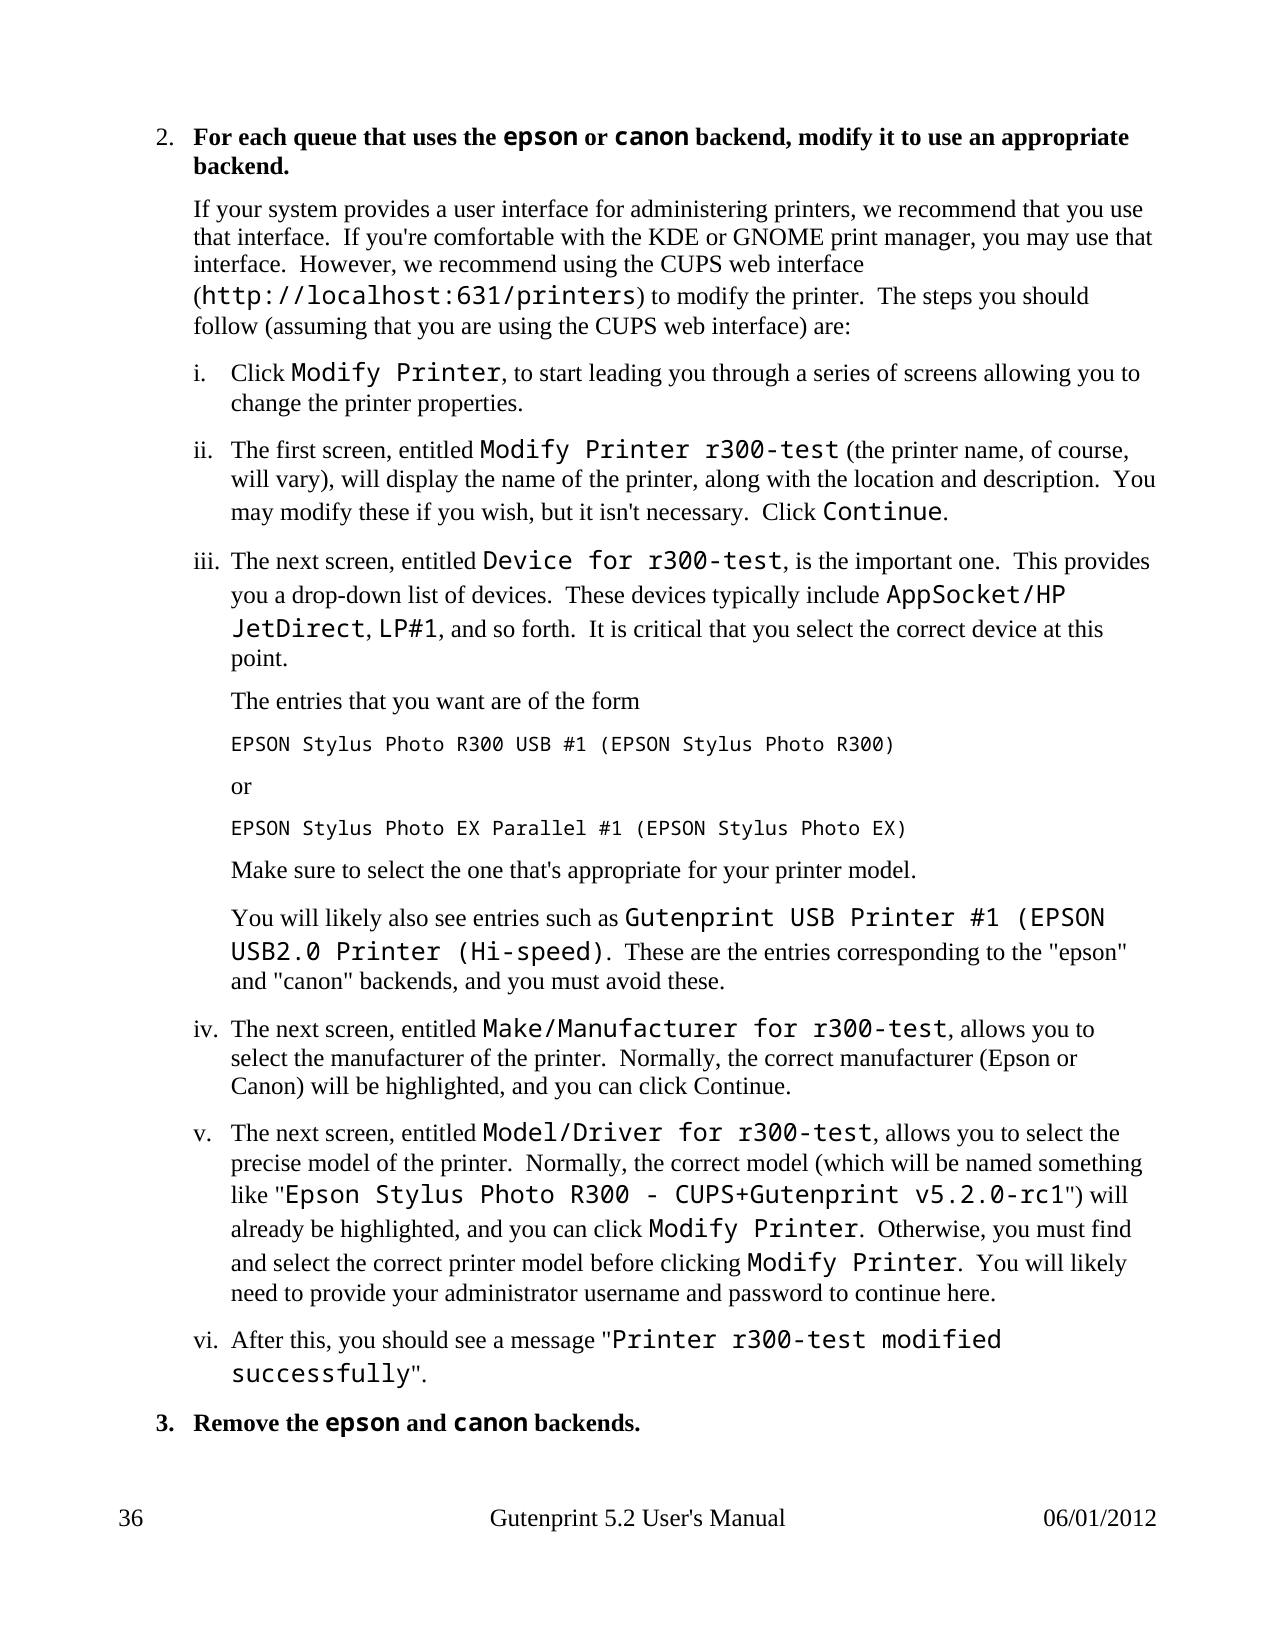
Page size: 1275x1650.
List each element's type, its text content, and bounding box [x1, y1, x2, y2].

list Remove the epson and canon backends. [156, 1404, 1157, 1438]
list The next screen, entitled Make/Manufacturer for r300-test, allows you to select the manufacturer of the printer. Normally, the correct manufacturer (Epson or Canon) will be highlighted, and you can click Continue. [193, 1010, 1157, 1100]
list For each queue that uses the epson or canon backend, modify it to use an appropriate backend. [156, 118, 1157, 180]
list EPSON Stylus Photo R300 USB #1 (EPSON Stylus Photo R300) [193, 730, 1157, 757]
list You will likely also see entries such as Gutenprint USB Printer #1 (EPSON USB2.0 Printer (Hi-speed). These are the entries corresponding to the "epson" and "canon" backends, and you must avoid these. [193, 899, 1157, 995]
list The next screen, entitled Device for r300-test, is the important one. This provides you a drop-down list of devices. These devices typically include AppSocket/HP JetDirect, LP#1, and so forth. It is critical that you select the correct device at this point. [193, 542, 1157, 672]
list The first screen, entitled Modify Printer r300-test (the printer name, of course, will vary), will display the name of the printer, along with the location and description. You may modify these if you wish, but it isn't necessary. Click Continue. [193, 432, 1157, 527]
list The next screen, entitled Model/Driver for r300-test, allows you to select the precise model of the printer. Normally, the correct model (which will be named something like "Epson Stylus Photo R300 - CUPS+Gutenprint v5.2.0-rc1") will already be highlighted, and you can click Modify Printer. Otherwise, you must find and select the correct printer model before clicking Modify Printer. You will likely need to provide your administrator username and password to continue here. [193, 1115, 1157, 1306]
list The entries that you want are of the form [193, 687, 1157, 715]
list After this, you should see a message "Printer r300-test modified successfully". [193, 1321, 1157, 1389]
list or [193, 772, 1157, 800]
list Click Modify Printer, to start leading you through a series of screens allowing you to change the printer properties. [193, 355, 1157, 417]
list Make sure to select the one that's appropriate for your printer model. [193, 857, 1157, 884]
list If your system provides a user interface for administering printers, we recommend that you use that interface. If you're comfortable with the KDE or GNOME print manager, you may use that interface. However, we recommend using the CUPS web interface (http://localhost:631/printers) to modify the printer. The steps you should follow (assuming that you are using the CUPS web interface) are: [156, 195, 1157, 340]
list EPSON Stylus Photo EX Parallel #1 (EPSON Stylus Photo EX) [193, 815, 1157, 842]
